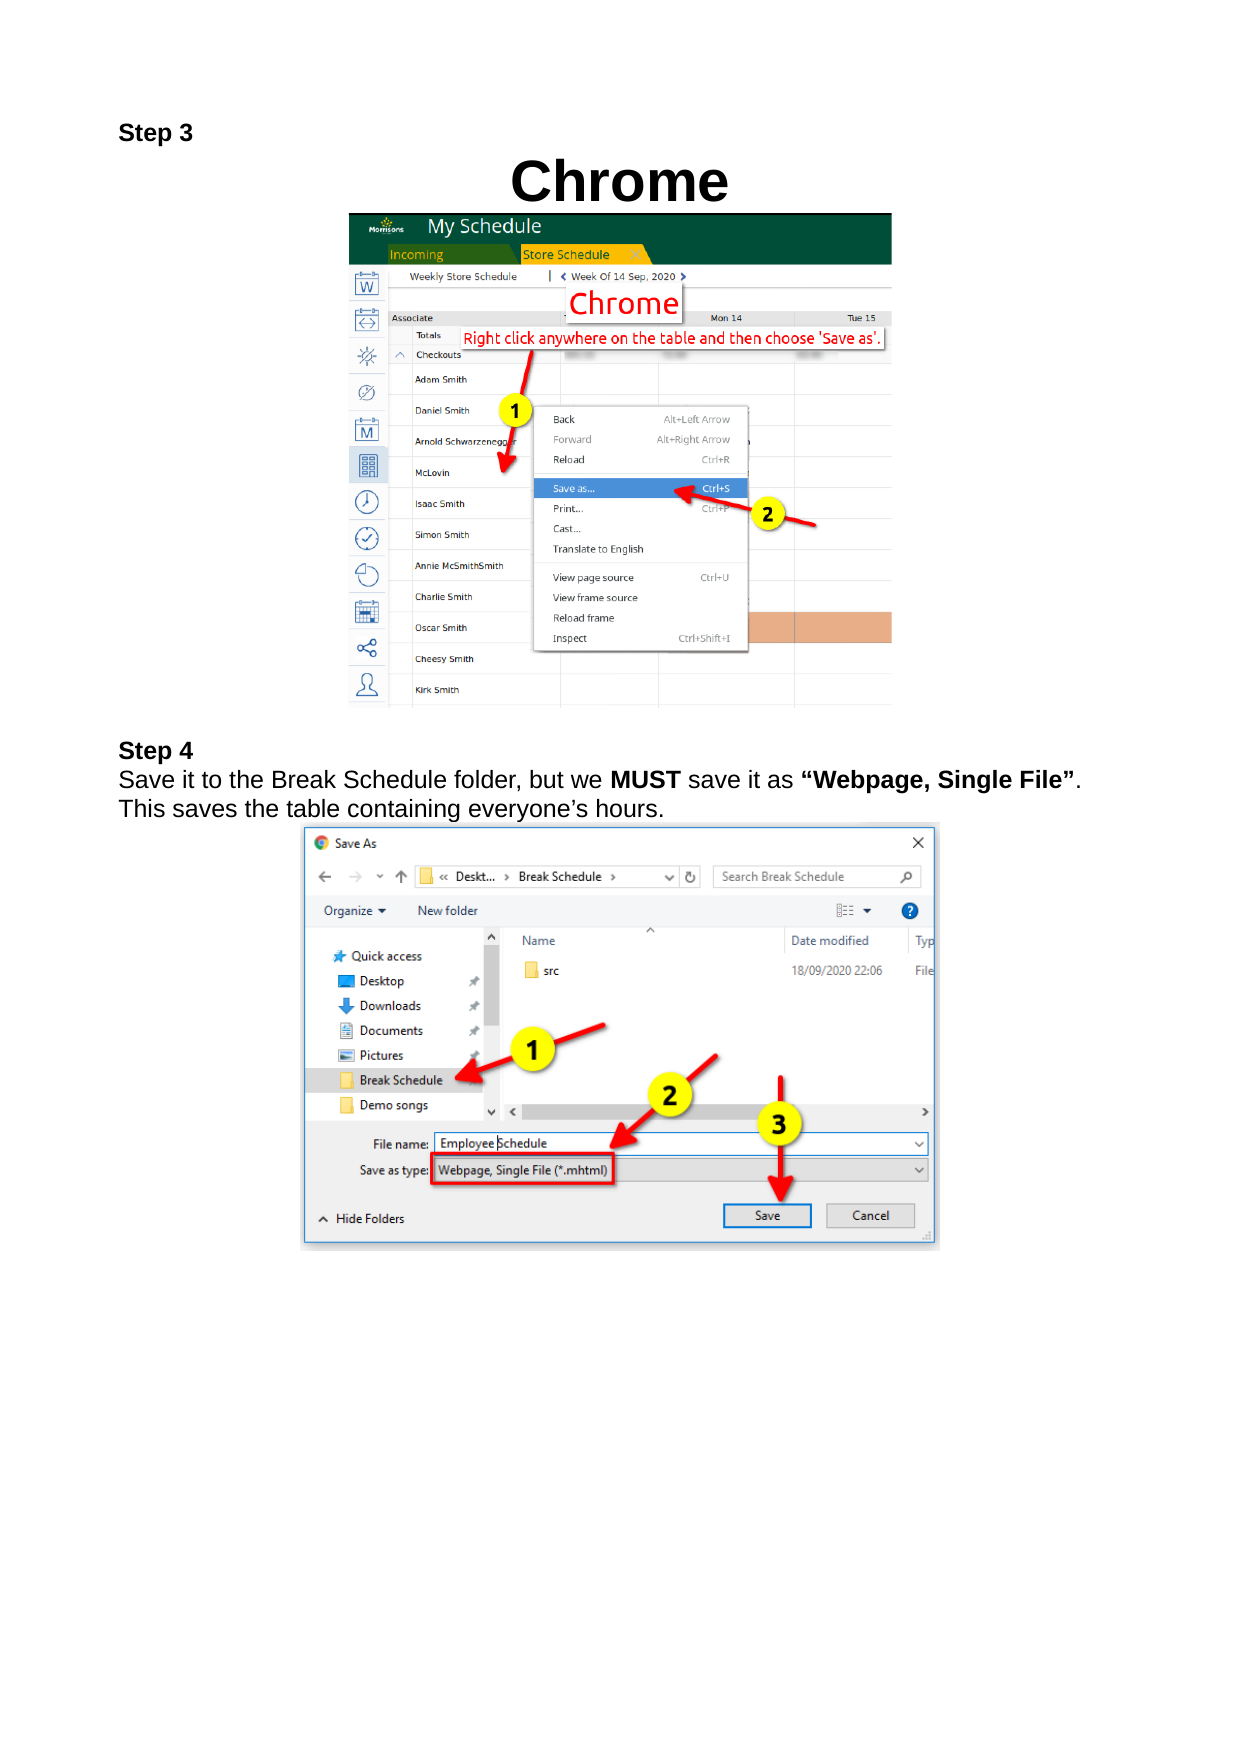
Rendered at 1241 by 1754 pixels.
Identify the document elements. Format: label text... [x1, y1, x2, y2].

text Chrome [118, 147, 1122, 214]
text Save it to the Break Schedule folder, but we MUST save it as “Webpage, Single File”. [118, 765, 1122, 794]
text Step 3 [118, 118, 1122, 147]
picture [300, 822, 941, 1251]
text This saves the table containing everyone’s hours. [118, 794, 1122, 822]
picture [348, 213, 892, 708]
text Step 4 [118, 736, 1122, 765]
